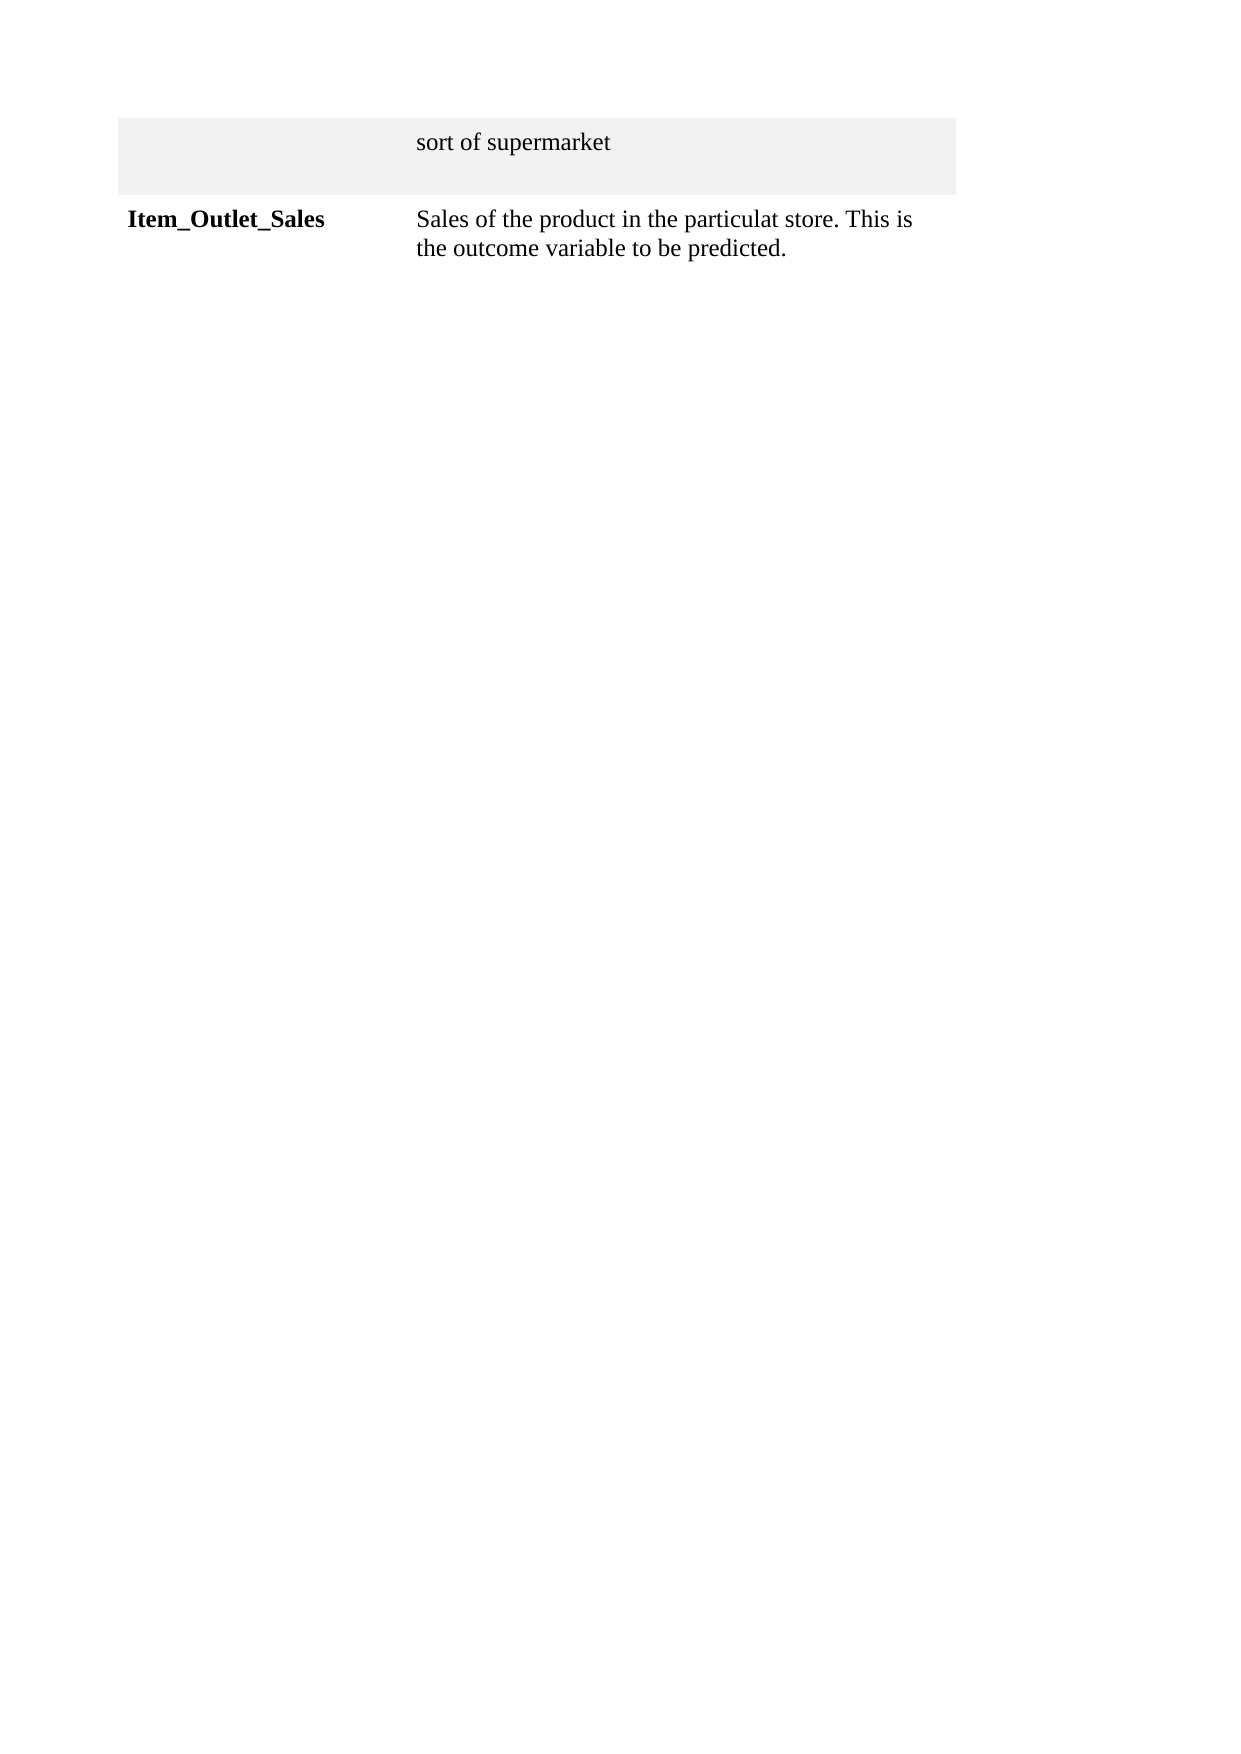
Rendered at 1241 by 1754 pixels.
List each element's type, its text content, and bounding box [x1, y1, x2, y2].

table_cell Sales of the product in the particulat store. This is the outcome variable to be predicted. [407, 195, 956, 301]
table_cell sort of supermarket [407, 118, 956, 195]
table_cell [118, 118, 407, 195]
table_cell Item_Outlet_Sales [118, 195, 407, 301]
